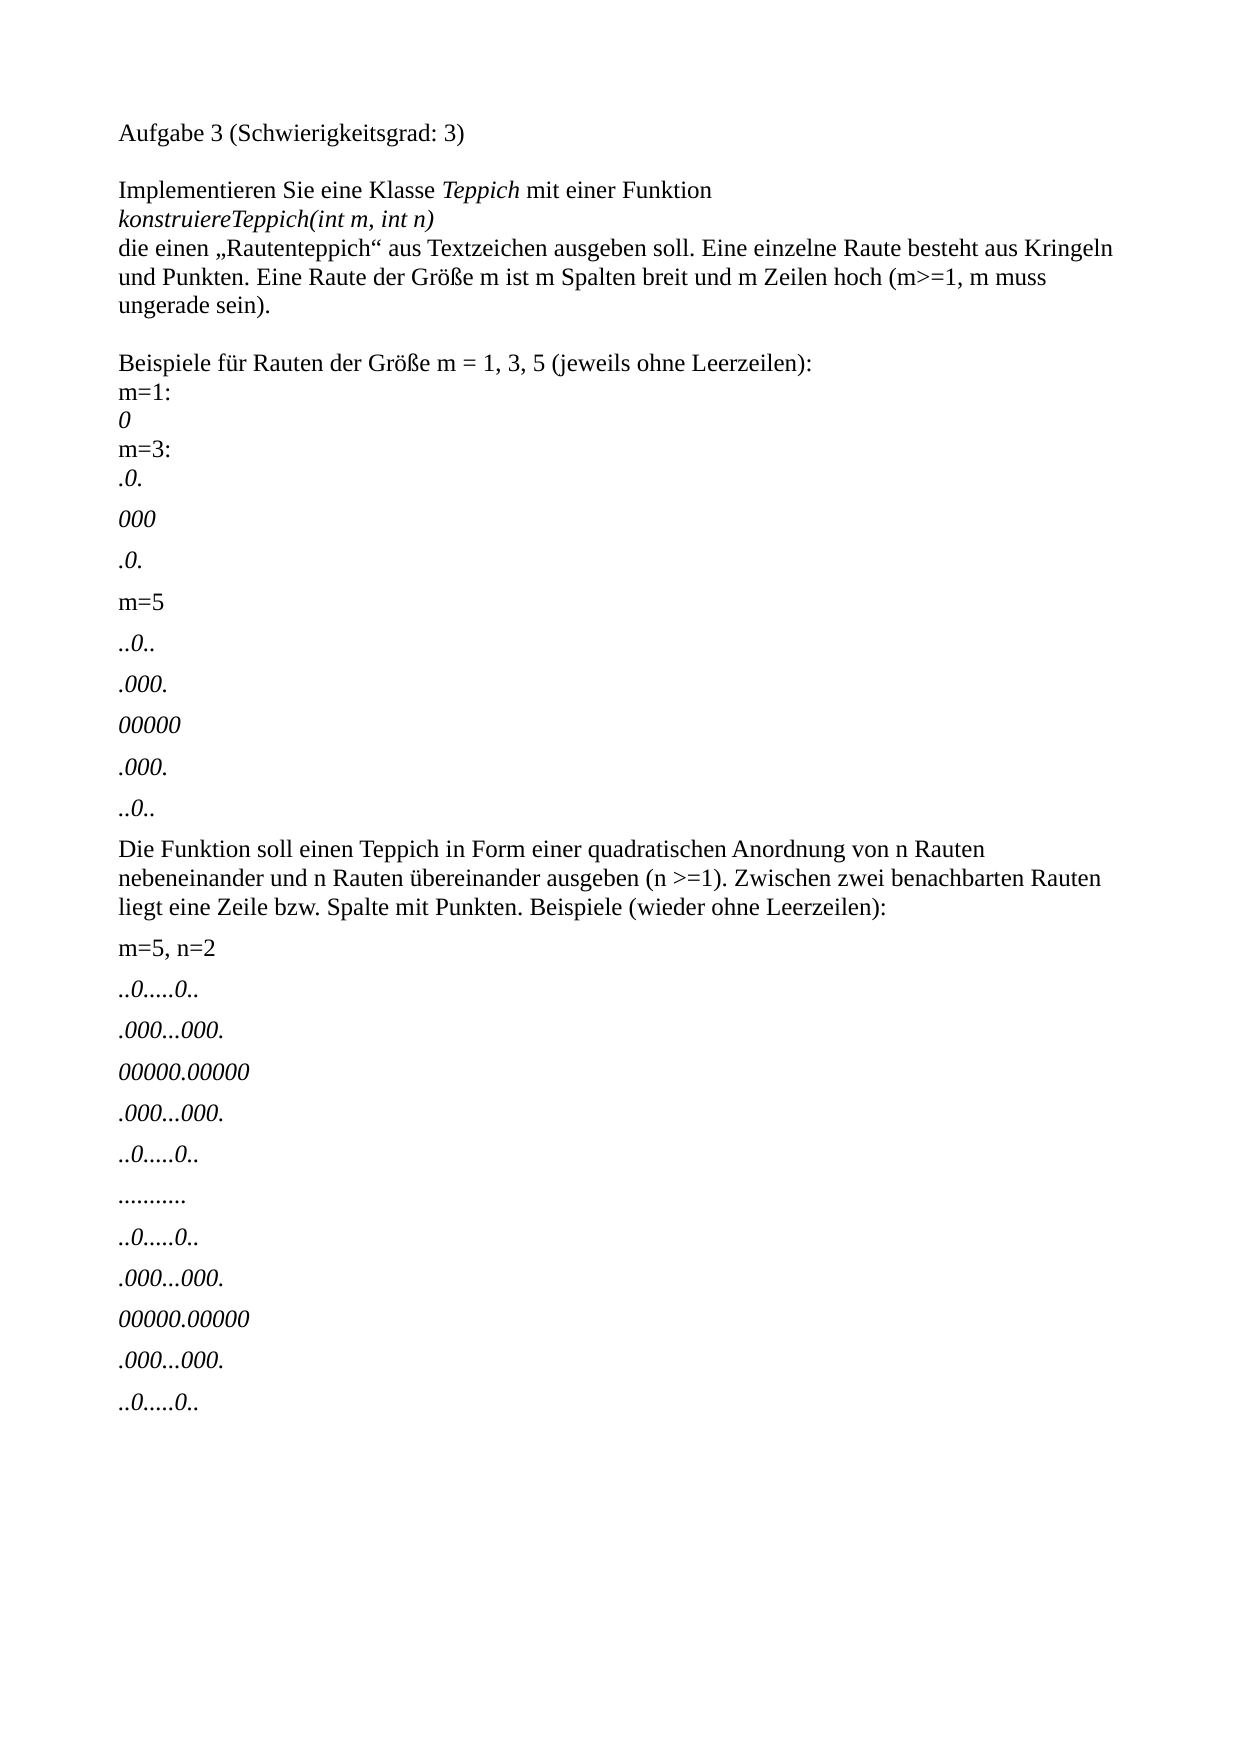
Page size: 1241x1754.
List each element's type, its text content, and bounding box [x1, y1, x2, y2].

text m=3: [118, 434, 1122, 463]
text 00000.00000 [118, 1304, 1122, 1333]
text 00000 [118, 711, 1122, 739]
text ..0.....0.. [118, 1222, 1122, 1251]
text ..0.. [118, 628, 1122, 657]
text 0 [118, 406, 1122, 434]
text .0. [118, 463, 1122, 492]
text .000. [118, 752, 1122, 781]
text ..0.. [118, 793, 1122, 822]
text ........... [118, 1181, 1122, 1209]
text konstruiereTeppich(int m, int n) [118, 204, 1122, 233]
text .000...000. [118, 1346, 1122, 1374]
text m=5 [118, 587, 1122, 616]
text Die Funktion soll einen Teppich in Form einer quadratischen Anordnung von n Rauten nebeneinander und n Rauten übereinander ausgeben (n >=1). Zwischen zwei benachbarten Rauten liegt eine Zeile bzw. Spalte mit Punkten. Beispiele (wieder ohne Leerzeilen): [118, 834, 1122, 921]
text .000. [118, 669, 1122, 698]
text Aufgabe 3 (Schwierigkeitsgrad: 3) [118, 118, 1122, 147]
text ..0.....0.. [118, 974, 1122, 1003]
text Implementieren Sie eine Klasse Teppich mit einer Funktion [118, 176, 1122, 204]
text m=5, n=2 [118, 933, 1122, 962]
text .000...000. [118, 1016, 1122, 1044]
text .000...000. [118, 1098, 1122, 1127]
text 000 [118, 504, 1122, 533]
text .000...000. [118, 1263, 1122, 1292]
text ..0.....0.. [118, 1387, 1122, 1416]
text ..0.....0.. [118, 1139, 1122, 1168]
text die einen „Rautenteppich“ aus Textzeichen ausgeben soll. Eine einzelne Raute besteht aus Kringeln und Punkten. Eine Raute der Größe m ist m Spalten breit und m Zeilen hoch (m>=1, m muss ungerade sein). Beispiele für Rauten der Größe m = 1, 3, 5 (jeweils ohne Leerzeilen): m=1: [118, 233, 1122, 406]
text .0. [118, 546, 1122, 574]
text 00000.00000 [118, 1057, 1122, 1086]
